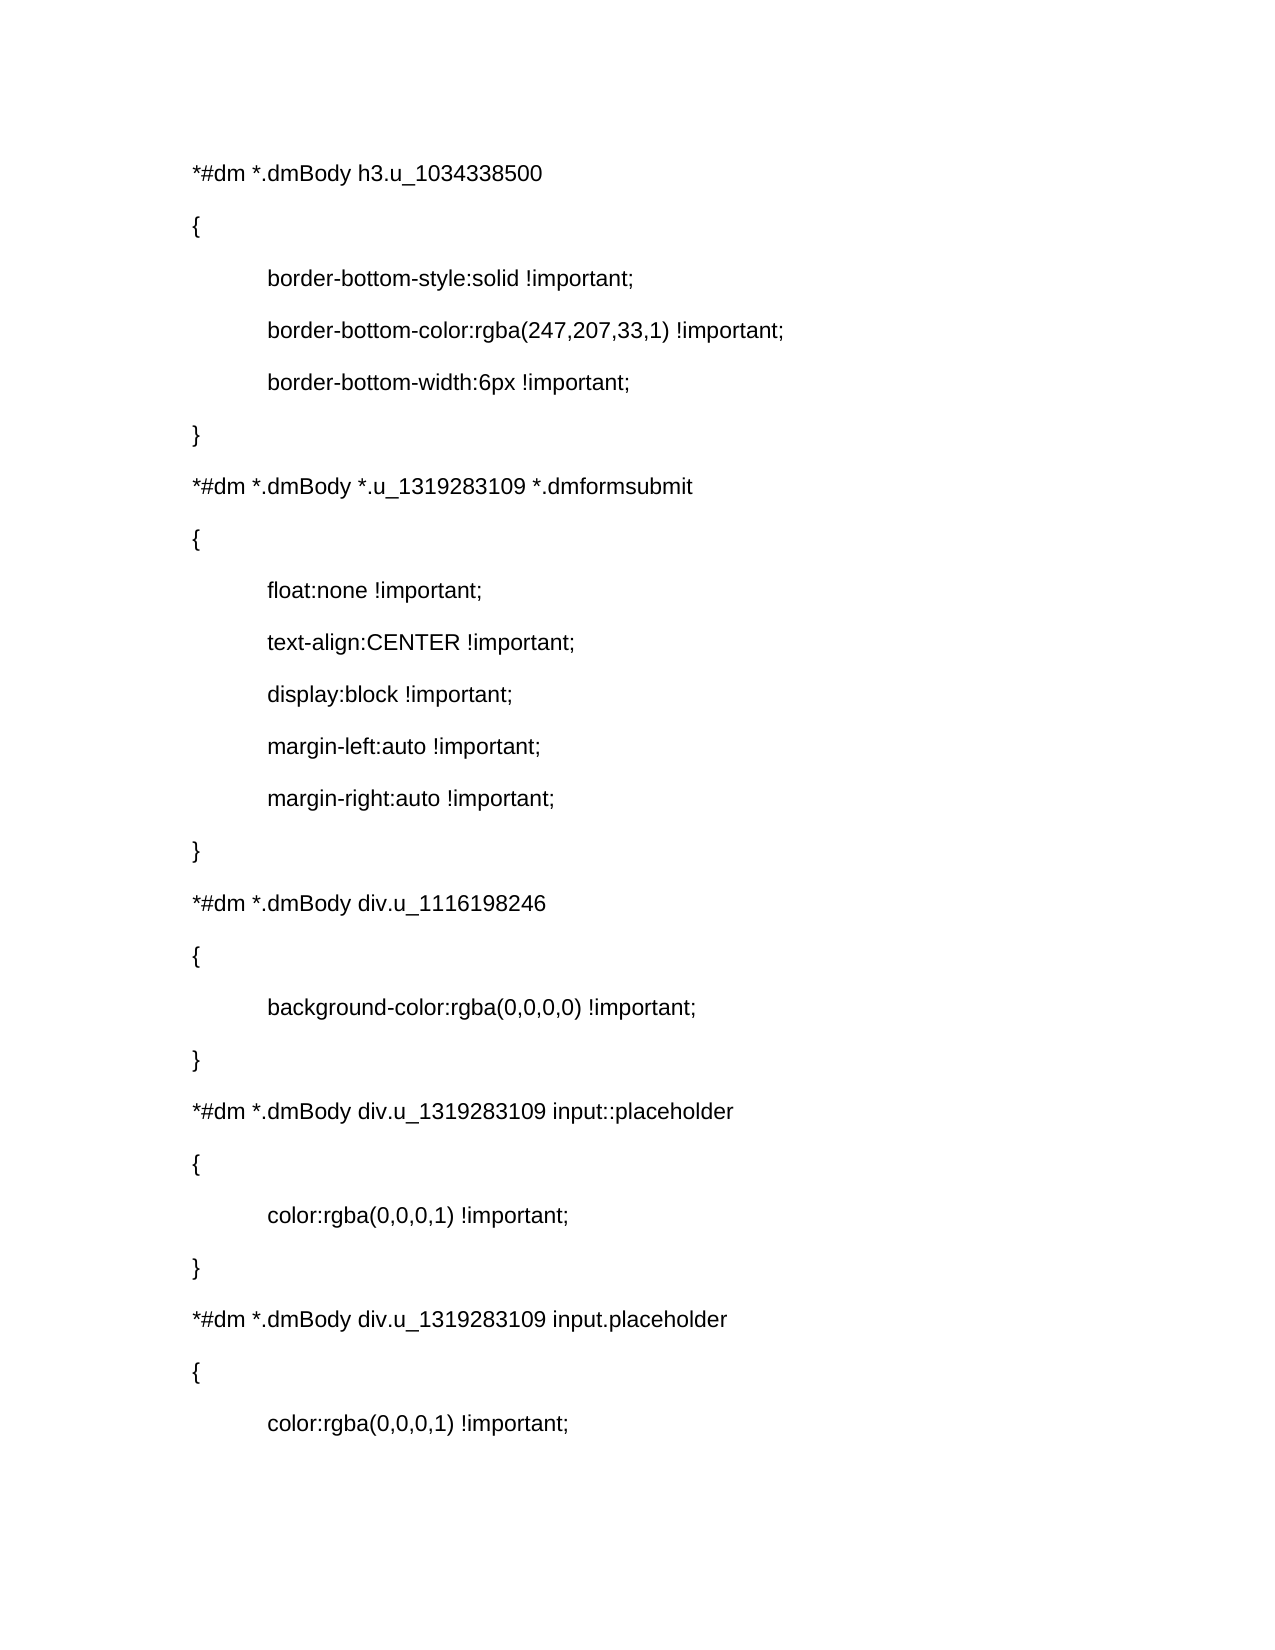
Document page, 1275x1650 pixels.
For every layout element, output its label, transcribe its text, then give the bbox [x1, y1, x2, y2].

table_cell *#dm *.dmBody div.u_1319283109 input.placeholder [182, 1296, 1125, 1348]
table_cell text-align:CENTER !important; [182, 619, 1125, 671]
table_cell [150, 567, 182, 619]
table_cell *#dm *.dmBody div.u_1116198246 [182, 879, 1125, 931]
table_cell border-bottom-style:solid !important; [182, 254, 1125, 306]
table_cell [150, 723, 182, 775]
table_cell [150, 254, 182, 306]
table_cell } [182, 1244, 1125, 1296]
table_cell [150, 515, 182, 567]
table_cell [150, 671, 182, 723]
table_cell color:rgba(0,0,0,1) !important; [182, 1400, 1125, 1452]
table_cell [150, 1192, 182, 1244]
table_cell [150, 1348, 182, 1400]
table_cell { [182, 202, 1125, 254]
table_cell { [182, 931, 1125, 983]
table_cell [150, 1244, 182, 1296]
table_cell border-bottom-color:rgba(247,207,33,1) !important; [182, 306, 1125, 358]
table_cell { [182, 1140, 1125, 1192]
table_cell [150, 202, 182, 254]
table_cell *#dm *.dmBody h3.u_1034338500 [182, 150, 1125, 202]
table_cell } [182, 1035, 1125, 1087]
table_cell [150, 358, 182, 410]
table_cell [150, 1140, 182, 1192]
table_cell [150, 827, 182, 879]
table_cell [150, 150, 182, 202]
table_cell { [182, 515, 1125, 567]
table_cell [150, 983, 182, 1035]
table_cell color:rgba(0,0,0,1) !important; [182, 1192, 1125, 1244]
table_cell background-color:rgba(0,0,0,0) !important; [182, 983, 1125, 1035]
table_cell [150, 879, 182, 931]
table_cell [150, 1088, 182, 1139]
table_cell [150, 1035, 182, 1087]
table_cell *#dm *.dmBody *.u_1319283109 *.dmformsubmit [182, 463, 1125, 514]
table_cell display:block !important; [182, 671, 1125, 723]
table_cell [150, 306, 182, 358]
table_cell [150, 931, 182, 983]
table_cell [150, 1400, 182, 1452]
table_cell } [182, 410, 1125, 462]
table_cell *#dm *.dmBody div.u_1319283109 input::placeholder [182, 1088, 1125, 1139]
table_cell [150, 1296, 182, 1348]
table_cell [150, 410, 182, 462]
table_cell [150, 619, 182, 671]
table_cell border-bottom-width:6px !important; [182, 358, 1125, 410]
table_cell [150, 775, 182, 827]
table_cell } [182, 827, 1125, 879]
table_cell float:none !important; [182, 567, 1125, 619]
table_cell margin-left:auto !important; [182, 723, 1125, 775]
table_cell [150, 463, 182, 514]
table_cell margin-right:auto !important; [182, 775, 1125, 827]
table_cell { [182, 1348, 1125, 1400]
